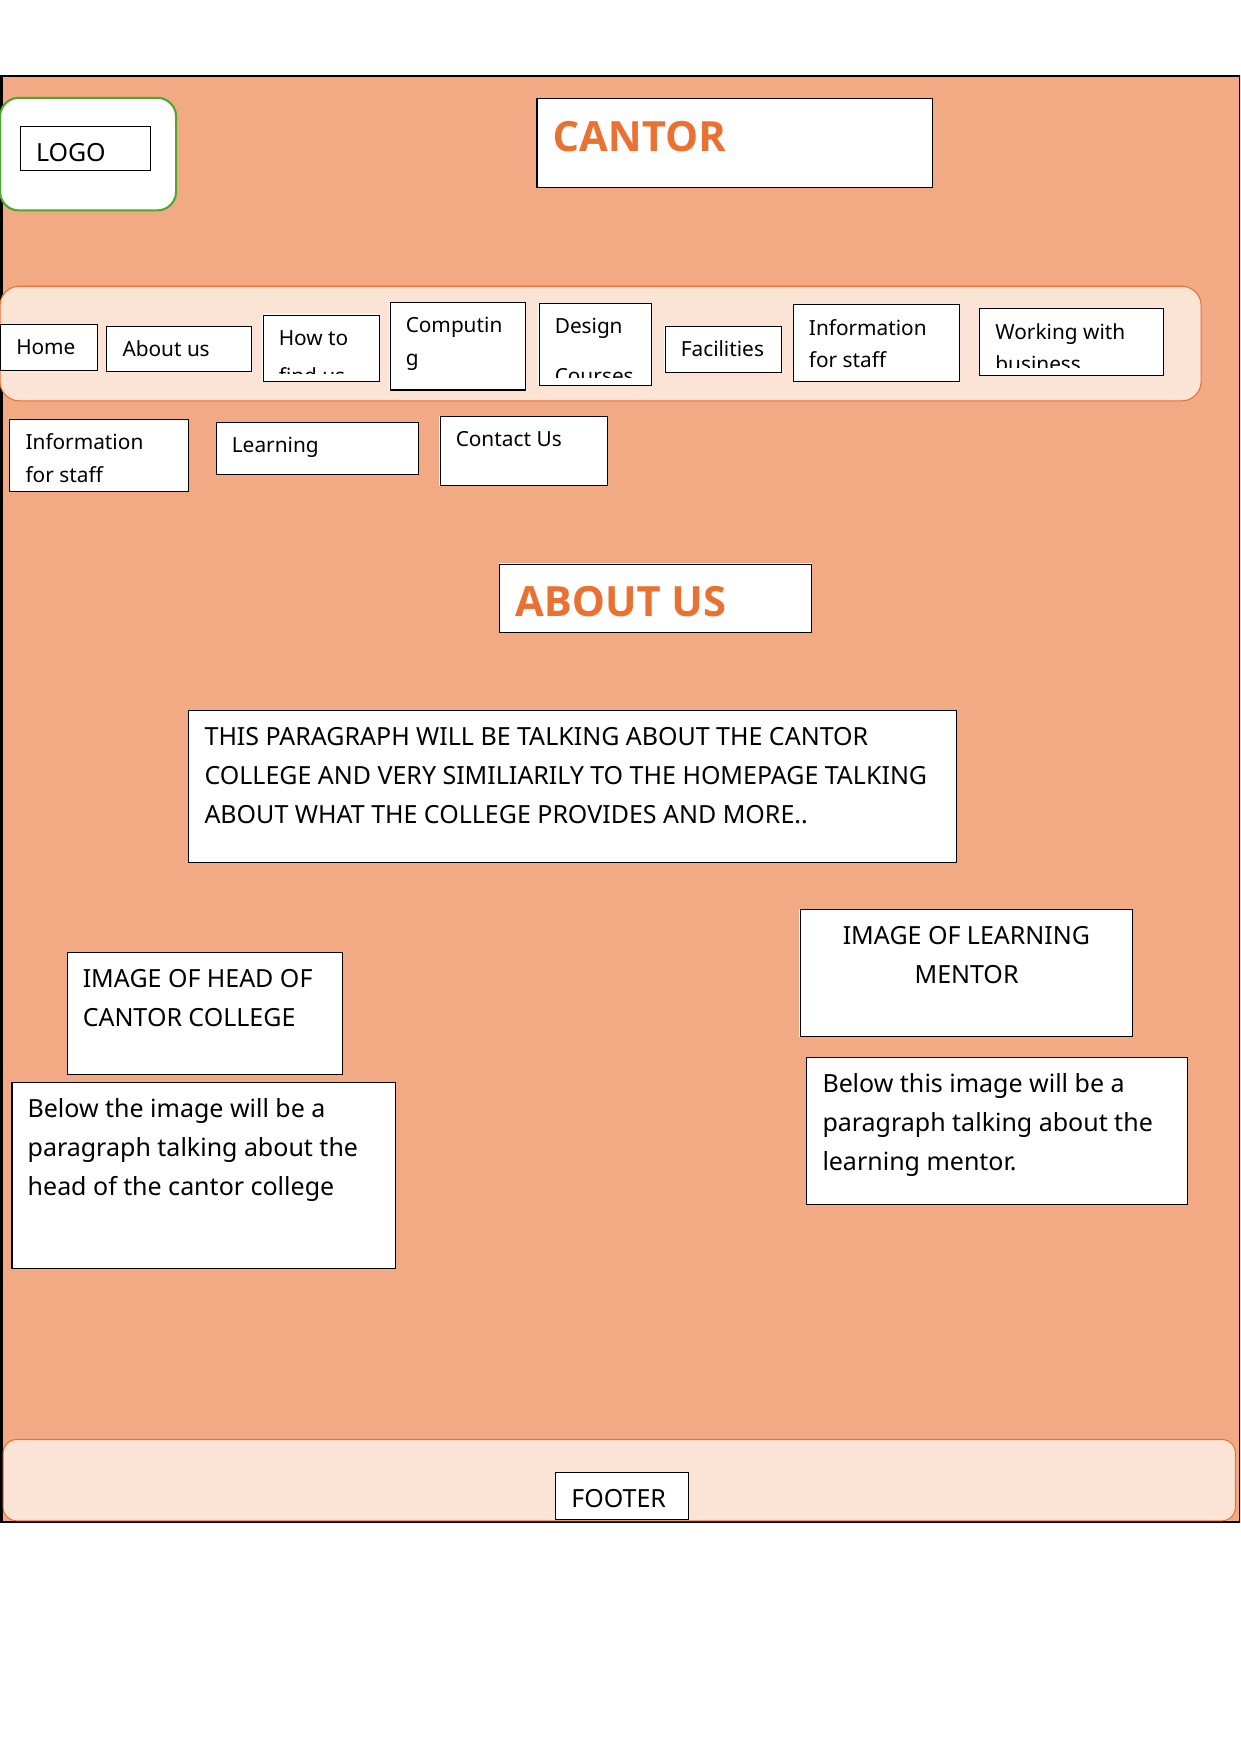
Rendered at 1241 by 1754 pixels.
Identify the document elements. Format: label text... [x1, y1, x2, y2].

text Facilities [681, 334, 766, 363]
text ABOUT US [515, 572, 796, 625]
text Courses [554, 361, 636, 378]
text IMAGE OF LEARNING MENTOR [816, 918, 1117, 991]
text About us [122, 334, 236, 363]
text Contact Us [456, 424, 592, 452]
text Computing [406, 311, 510, 372]
text Below the image will be a paragraph talking about the head of the cantor college [27, 1091, 380, 1203]
text IMAGE OF HEAD OF CANTOR COLLEGE [83, 961, 327, 1034]
text THIS PARAGRAPH WILL BE TALKING ABOUT THE CANTOR COLLEGE AND VERY SIMILIARILY TO THE HOMEPAGE TALKING ABOUT WHAT THE COLLEGE PROVIDES AND MORE.. [204, 719, 941, 831]
text How to find us find us [278, 323, 364, 374]
text CANTOR COLLEGE [552, 106, 917, 180]
text Learning resources [232, 430, 403, 466]
text Information for staff [809, 313, 944, 374]
text FOOTER [571, 1480, 673, 1511]
text Below this image will be a paragraph talking about the learning mentor. [822, 1066, 1172, 1178]
text Home [16, 332, 82, 361]
text Design [554, 312, 636, 340]
text LOGO [36, 134, 135, 162]
text Working with business [995, 317, 1148, 367]
text Information for staff [25, 427, 173, 483]
